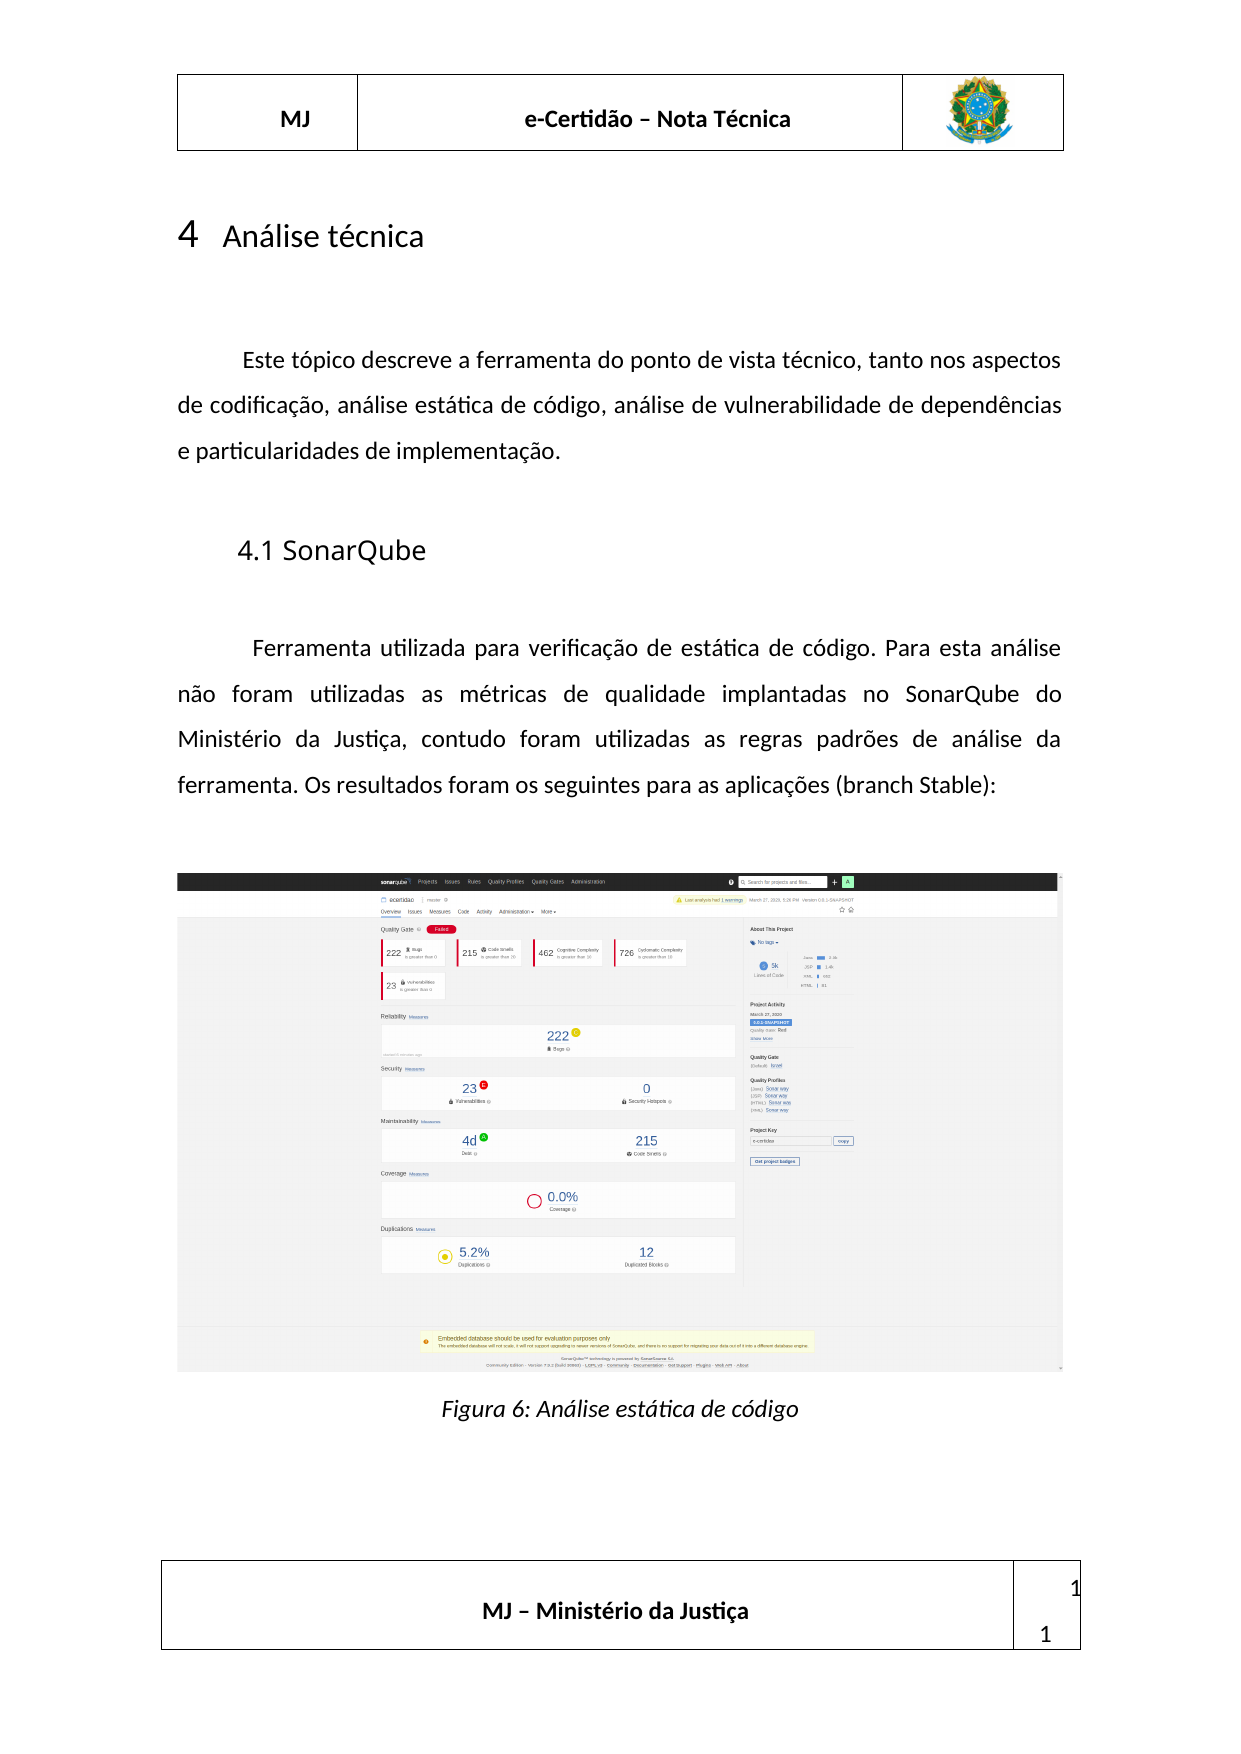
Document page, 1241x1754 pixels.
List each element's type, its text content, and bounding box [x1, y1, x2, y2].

text Este tópico descreve a ferramenta do ponto de vista técnico, tanto nos aspectos de codificação, análise estática de código, análise de vulnerabilidade de dependências e particularidades de implementação. [177, 344, 1063, 466]
picture [177, 873, 1063, 1372]
picture [944, 75, 1020, 149]
text Ferramenta utilizada para verificação de estática de código. Para esta análise não foram utilizadas as métricas de qualidade implantadas no SonarQube do Ministério da Justiça, contudo foram utilizadas as regras padrões de análise da ferramenta. Os resultados foram os seguintes para as aplicações (branch Stable): [177, 632, 1063, 800]
subtitle Análise técnica [177, 207, 1063, 257]
subtitle 4.1 SonarQube [177, 531, 237, 568]
subtitle 4.1 SonarQube [427, 531, 1063, 568]
text Figura 6: Análise estática de código [177, 1372, 1063, 1423]
